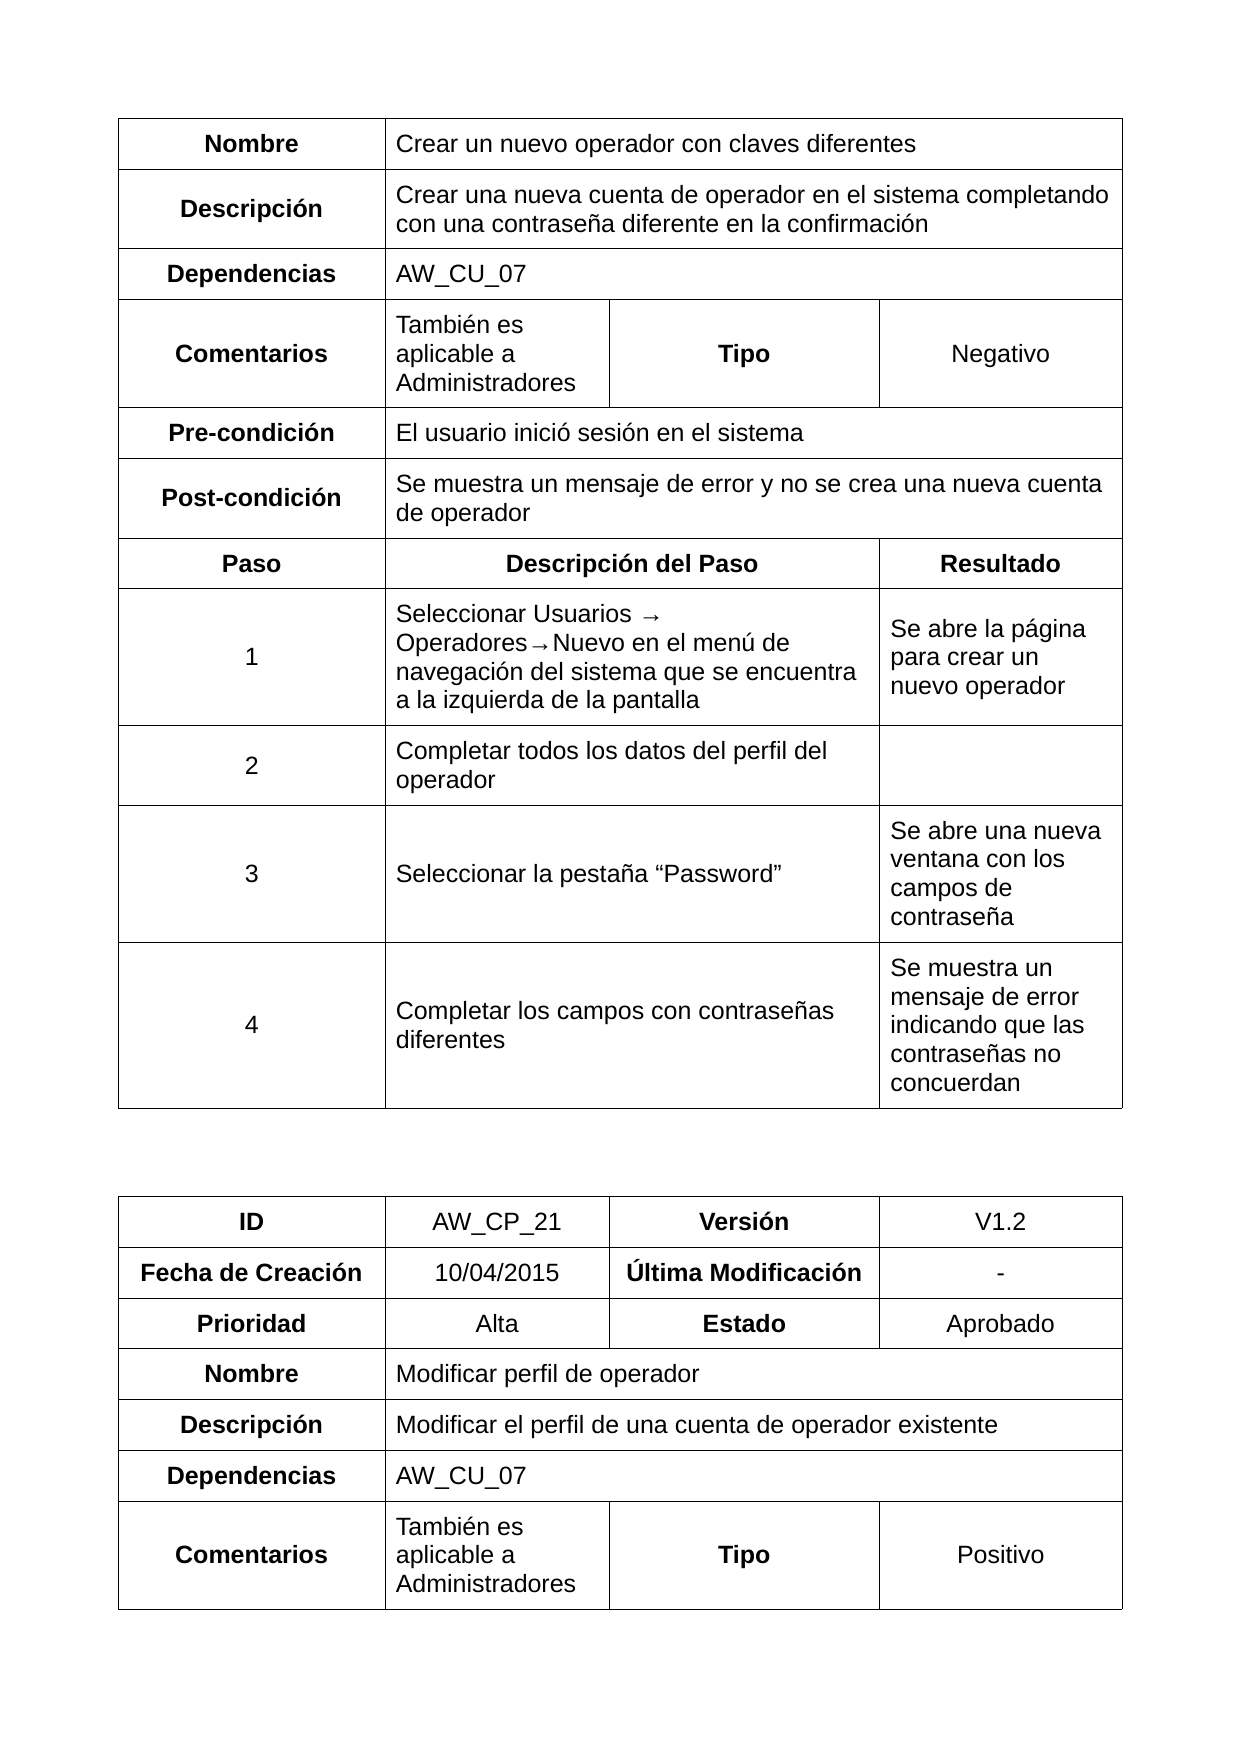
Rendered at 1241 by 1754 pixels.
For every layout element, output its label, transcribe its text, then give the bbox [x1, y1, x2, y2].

table_header V1.2 [880, 1197, 1122, 1247]
table_cell 3 [119, 806, 385, 942]
table_cell Completar todos los datos del perfil del operador [386, 726, 879, 805]
table_cell Positivo [880, 1502, 1122, 1609]
table_cell Fecha de Creación [119, 1248, 385, 1298]
table_cell Seleccionar la pestaña “Password” [386, 806, 879, 942]
table_cell Descripción del Paso [386, 539, 879, 588]
table_cell Se abre una nueva ventana con los campos de contraseña [880, 806, 1122, 942]
table_cell Prioridad [119, 1299, 385, 1348]
table_cell - [880, 1248, 1122, 1298]
table_cell Dependencias [119, 249, 385, 299]
table_cell 1 [119, 589, 385, 725]
table_cell 2 [119, 726, 385, 805]
table_cell Negativo [880, 300, 1122, 407]
table_cell Modificar el perfil de una cuenta de operador existente [386, 1400, 1122, 1450]
table_cell Comentarios [119, 1502, 385, 1609]
table_cell Se muestra un mensaje de error y no se crea una nueva cuenta de operador [386, 459, 1122, 537]
table_header ID [119, 1197, 385, 1247]
table_cell Resultado [880, 539, 1122, 588]
table_cell Seleccionar Usuarios → Operadores→Nuevo en el menú de navegación del sistema que se encuentra a la izquierda de la pantalla [386, 589, 879, 725]
table_cell Descripción [119, 1400, 385, 1450]
table_cell Se abre la página para crear un nuevo operador [880, 589, 1122, 725]
table_cell Completar los campos con contraseñas diferentes [386, 943, 879, 1107]
table_cell Crear un nuevo operador con claves diferentes [386, 119, 1122, 169]
table_cell Tipo [610, 1502, 879, 1609]
table_cell Modificar perfil de operador [386, 1349, 1122, 1399]
table_cell Tipo [610, 300, 879, 407]
table_cell Post-condición [119, 459, 385, 537]
table_cell También es aplicable a Administradores [386, 300, 609, 407]
table_cell Descripción [119, 170, 385, 248]
table_cell Crear una nueva cuenta de operador en el sistema completando con una contraseña diferente en la confirmación [386, 170, 1122, 248]
table_cell 10/04/2015 [386, 1248, 609, 1298]
table_cell 4 [119, 943, 385, 1107]
table_cell Alta [386, 1299, 609, 1348]
table_cell [880, 726, 1122, 805]
table_cell Se muestra un mensaje de error indicando que las contraseñas no concuerdan [880, 943, 1122, 1107]
table_header AW_CP_21 [386, 1197, 609, 1247]
table_header Versión [610, 1197, 879, 1247]
table_cell También es aplicable a Administradores [386, 1502, 609, 1609]
table_cell AW_CU_07 [386, 1451, 1122, 1501]
table_cell AW_CU_07 [386, 249, 1122, 299]
table_cell Dependencias [119, 1451, 385, 1501]
table_cell Pre-condición [119, 408, 385, 458]
table_cell Paso [119, 539, 385, 588]
table_cell Comentarios [119, 300, 385, 407]
table_cell Última Modificación [610, 1248, 879, 1298]
table_cell Estado [610, 1299, 879, 1348]
table_cell Aprobado [880, 1299, 1122, 1348]
table_cell El usuario inició sesión en el sistema [386, 408, 1122, 458]
table_cell Nombre [119, 119, 385, 169]
table_cell Nombre [119, 1349, 385, 1399]
